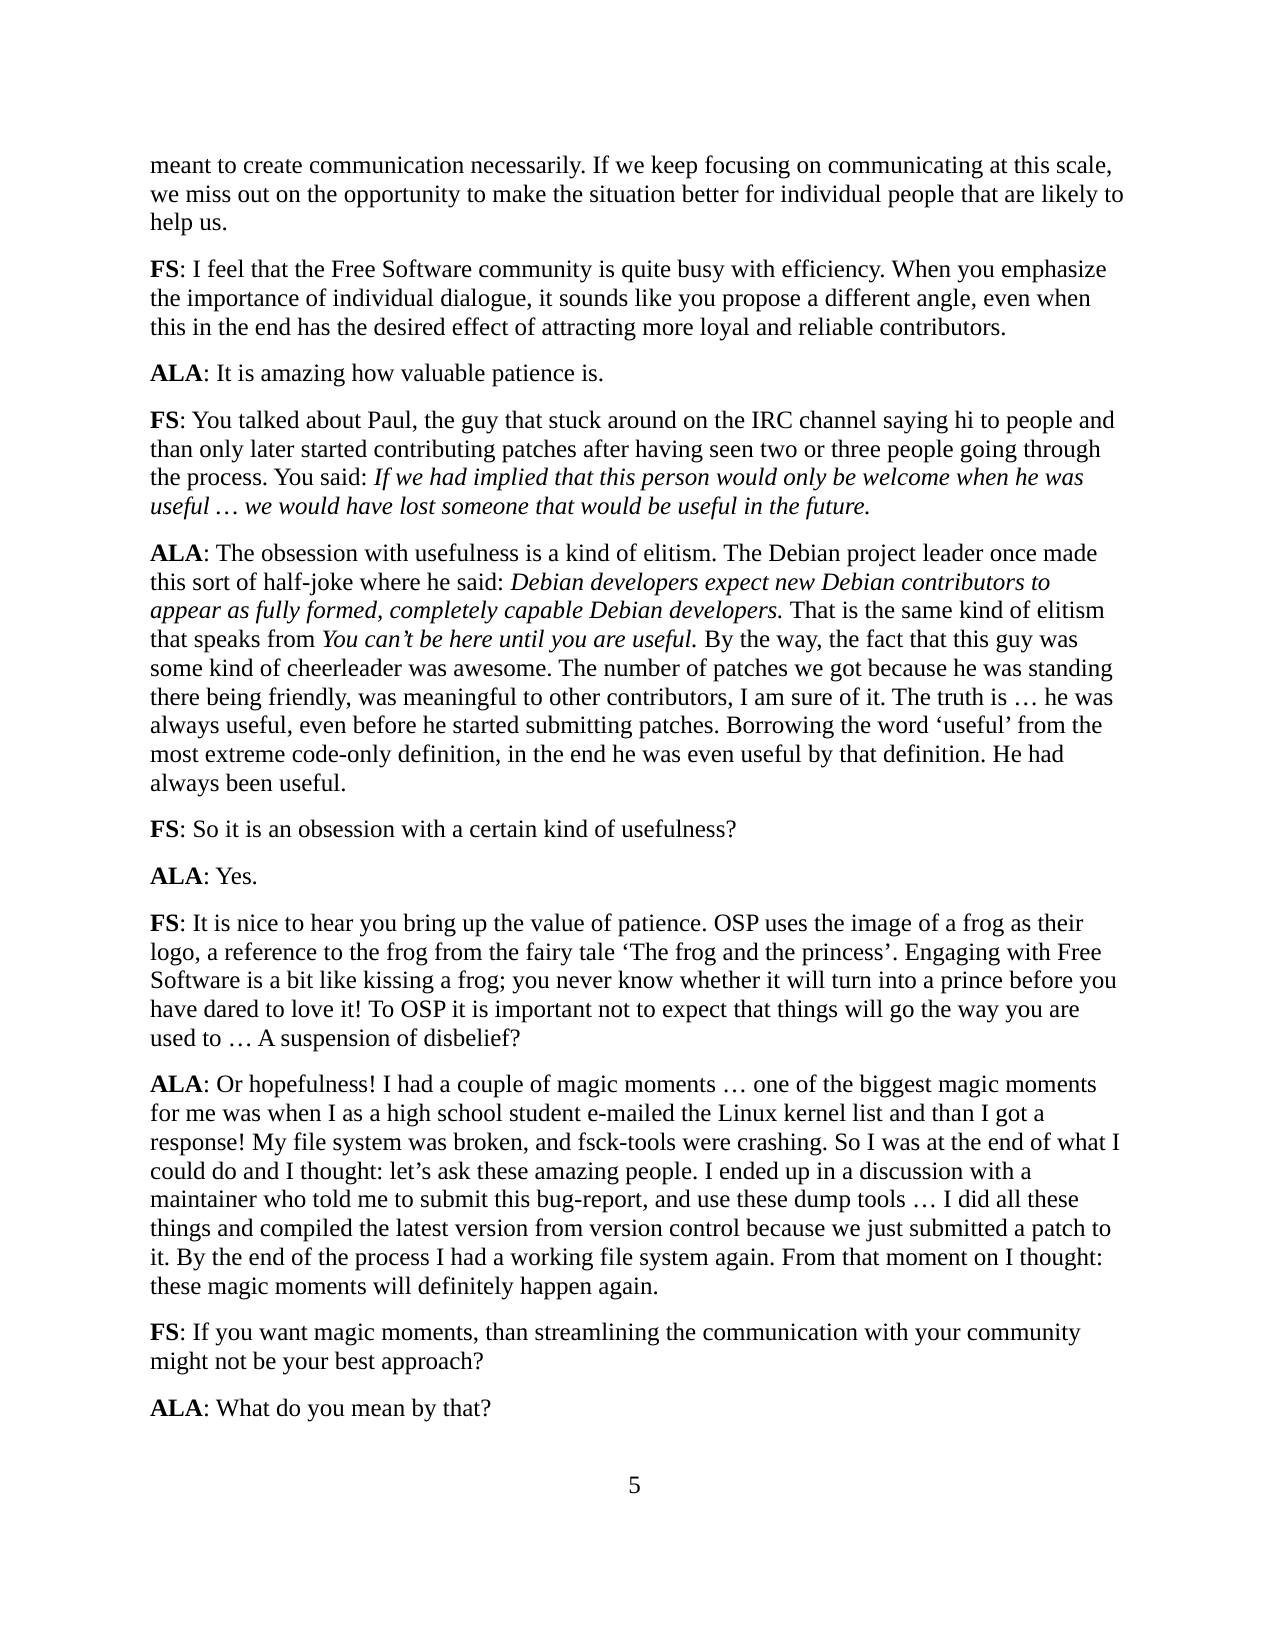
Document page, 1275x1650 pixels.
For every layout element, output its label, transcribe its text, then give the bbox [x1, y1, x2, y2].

text ALA: It is amazing how valuable patience is. [150, 358, 1125, 387]
text FS: So it is an obsession with a certain kind of usefulness? [150, 814, 1125, 843]
text FS: If you want magic moments, than streamlining the communication with your community might not be your best approach? [150, 1317, 1125, 1375]
text FS: You talked about Paul, the guy that stuck around on the IRC channel saying hi to people and than only later started contributing patches after having seen two or three people going through the process. You said: If we had implied that this person would only be welcome when he was useful … we would have lost someone that would be useful in the future. [150, 405, 1125, 520]
text ALA: Yes. [150, 861, 1125, 890]
text FS: I feel that the Free Software community is quite busy with efficiency. When you emphasize the importance of individual dialogue, it sounds like you propose a different angle, even when this in the end has the desired effect of attracting more loyal and reliable contributors. [150, 254, 1125, 340]
text FS: It is nice to hear you bring up the value of patience. OSP uses the image of a frog as their logo, a reference to the frog from the fairy tale ‘The frog and the princess’. Engaging with Free Software is a bit like kissing a frog; you never know whether it will turn into a prince before you have dared to love it! To OSP it is important not to expect that things will go the way you are used to … A suspension of disbelief? [150, 908, 1125, 1052]
text ALA: What do you mean by that? [150, 1393, 1125, 1422]
text ALA: The obsession with usefulness is a kind of elitism. The Debian project leader once made this sort of half-joke where he said: Debian developers expect new Debian contributors to appear as fully formed, completely capable Debian developers. That is the same kind of elitism that speaks from You can’t be here until you are useful. By the way, the fact that this guy was some kind of cheerleader was awesome. The number of patches we got because he was standing there being friendly, was meaningful to other contributors, I am sure of it. The truth is … he was always useful, even before he started submitting patches. Borrowing the word ‘useful’ from the most extreme code-only definition, in the end he was even useful by that definition. He had always been useful. [150, 538, 1125, 797]
text meant to create communication necessarily. If we keep focusing on communicating at this scale, we miss out on the opportunity to make the situation better for individual people that are likely to help us. [150, 150, 1125, 236]
text ALA: Or hopefulness! I had a couple of magic moments … one of the biggest magic moments for me was when I as a high school student e-mailed the Linux kernel list and than I got a response! My file system was broken, and fsck-tools were crashing. So I was at the end of what I could do and I thought: let’s ask these amazing people. I ended up in a discussion with a maintainer who told me to submit this bug-report, and use these dump tools … I did all these things and compiled the latest version from version control because we just submitted a patch to it. By the end of the process I had a working file system again. From that moment on I thought: these magic moments will definitely happen again. [150, 1069, 1125, 1299]
